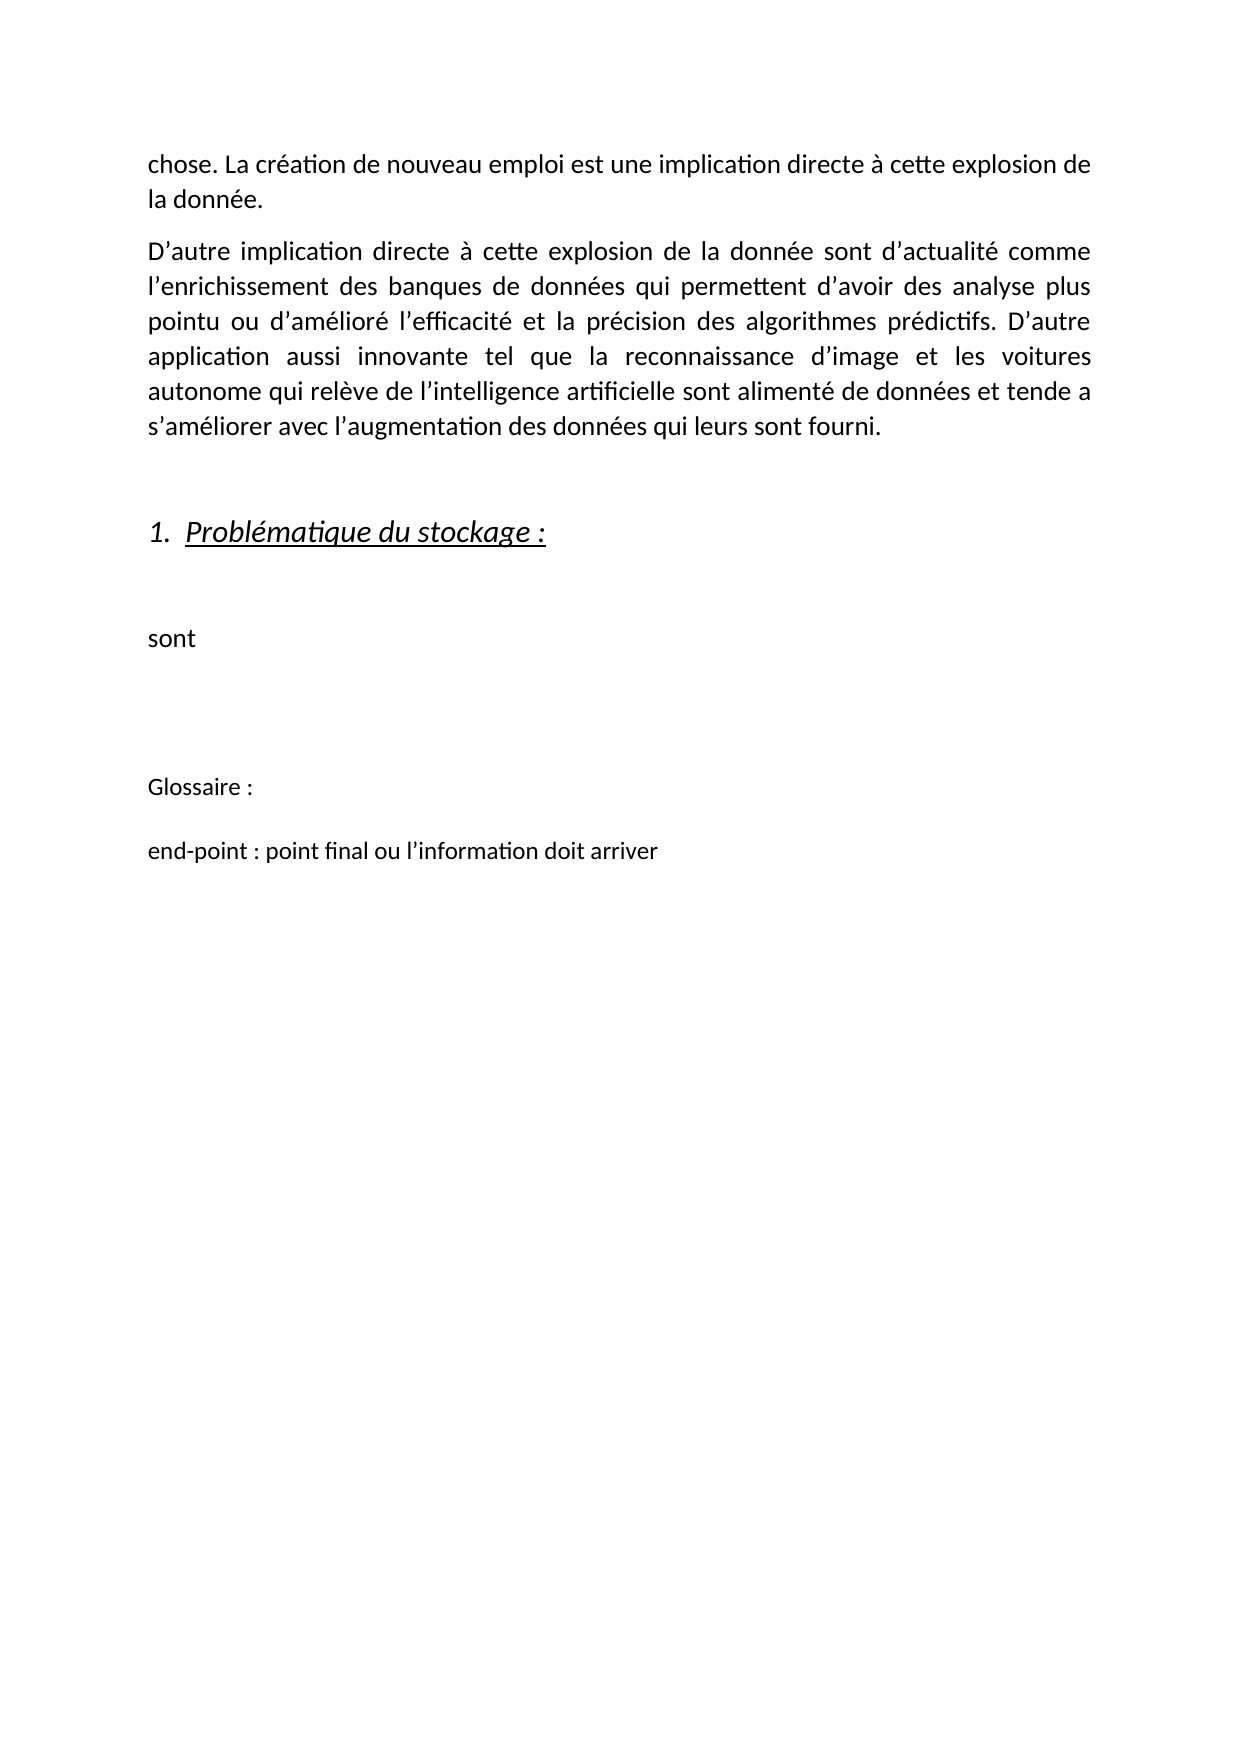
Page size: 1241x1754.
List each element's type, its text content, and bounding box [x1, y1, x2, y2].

text chose. La création de nouveau emploi est une implication directe à cette explosion de la donnée. [148, 148, 1093, 216]
text sont [148, 621, 1093, 654]
list Problématique du stockage : [148, 513, 1093, 551]
text Glossaire : end-point : point final ou l’information doit arriver [148, 771, 1093, 866]
text D’autre implication directe à cette explosion de la donnée sont d’actualité comme l’enrichissement des banques de données qui permettent d’avoir des analyse plus pointu ou d’amélioré l’efficacité et la précision des algorithmes prédictifs. D’autre application aussi innovante tel que la reconnaissance d’image et les voitures autonome qui relève de l’intelligence artificielle sont alimenté de données et tende a s’améliorer avec l’augmentation des données qui leurs sont fourni. [148, 234, 1093, 442]
